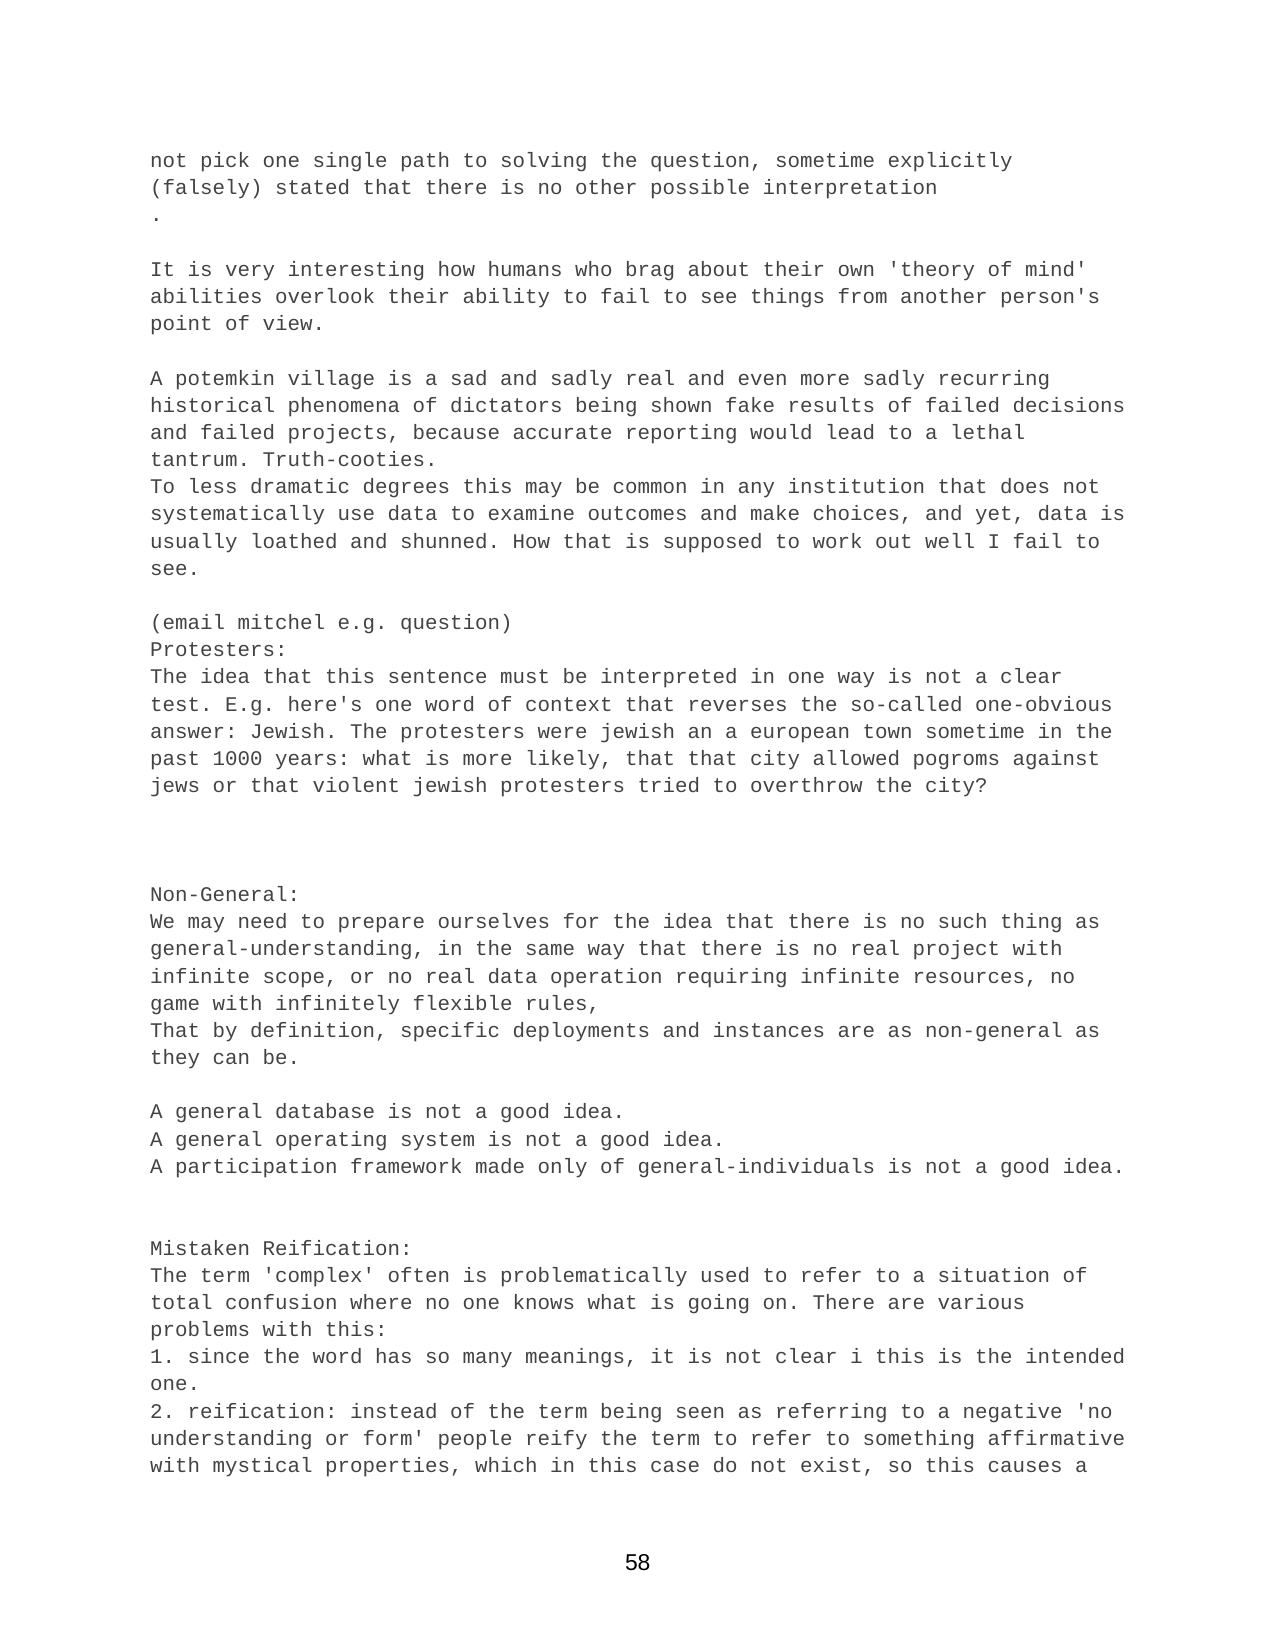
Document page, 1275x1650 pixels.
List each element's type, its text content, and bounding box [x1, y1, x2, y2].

text It is very interesting how humans who brag about their own 'theory of mind' abilities overlook their ability to fail to see things from another person's point of view. [150, 259, 1125, 337]
text Protesters: [150, 639, 1125, 663]
text A general operating system is not a good idea. [150, 1129, 1125, 1152]
text That by definition, specific deployments and instances are as non-general as they can be. [150, 1020, 1125, 1071]
text We may need to prepare ourselves for the idea that there is no such thing as general-understanding, in the same way that there is no real project with infinite scope, or no real data operation requiring infinite resources, no game with infinitely flexible rules, [150, 911, 1125, 1016]
text A participation framework made only of general-individuals is not a good idea. [150, 1156, 1125, 1179]
text 2. reification: instead of the term being seen as referring to a negative 'no understanding or form' people reify the term to refer to something affirmative with mystical properties, which in this case do not exist, so this causes a [150, 1401, 1125, 1479]
text The term 'complex' often is problematically used to refer to a situation of total confusion where no one knows what is going on. There are various problems with this: [150, 1265, 1125, 1343]
text Non-General: [150, 884, 1125, 908]
text . [150, 204, 1125, 228]
text 1. since the word has so many meanings, it is not clear i this is the intended one. [150, 1346, 1125, 1397]
text To less dramatic degrees this may be common in any institution that does not systematically use data to examine outcomes and make choices, and yet, data is usually loathed and shunned. How that is supposed to work out well I fail to see. [150, 476, 1125, 581]
text not pick one single path to solving the question, sometime explicitly (falsely) stated that there is no other possible interpretation [150, 150, 1125, 201]
text The idea that this sentence must be interpreted in one way is not a clear test. E.g. here's one word of context that reverses the so-called one-obvious answer: Jewish. The protesters were jewish an a european town sometime in the past 1000 years: what is more likely, that that city allowed pogroms against jews or that violent jewish protesters tried to overthrow the city? [150, 667, 1125, 799]
text A general database is not a good idea. [150, 1102, 1125, 1125]
text Mistaken Reification: [150, 1237, 1125, 1261]
text A potemkin village is a sad and sadly real and even more sadly recurring historical phenomena of dictators being shown fake results of failed decisions and failed projects, because accurate reporting would lead to a lethal tantrum. Truth-cooties. [150, 367, 1125, 473]
text (email mitchel e.g. question) [150, 612, 1125, 636]
